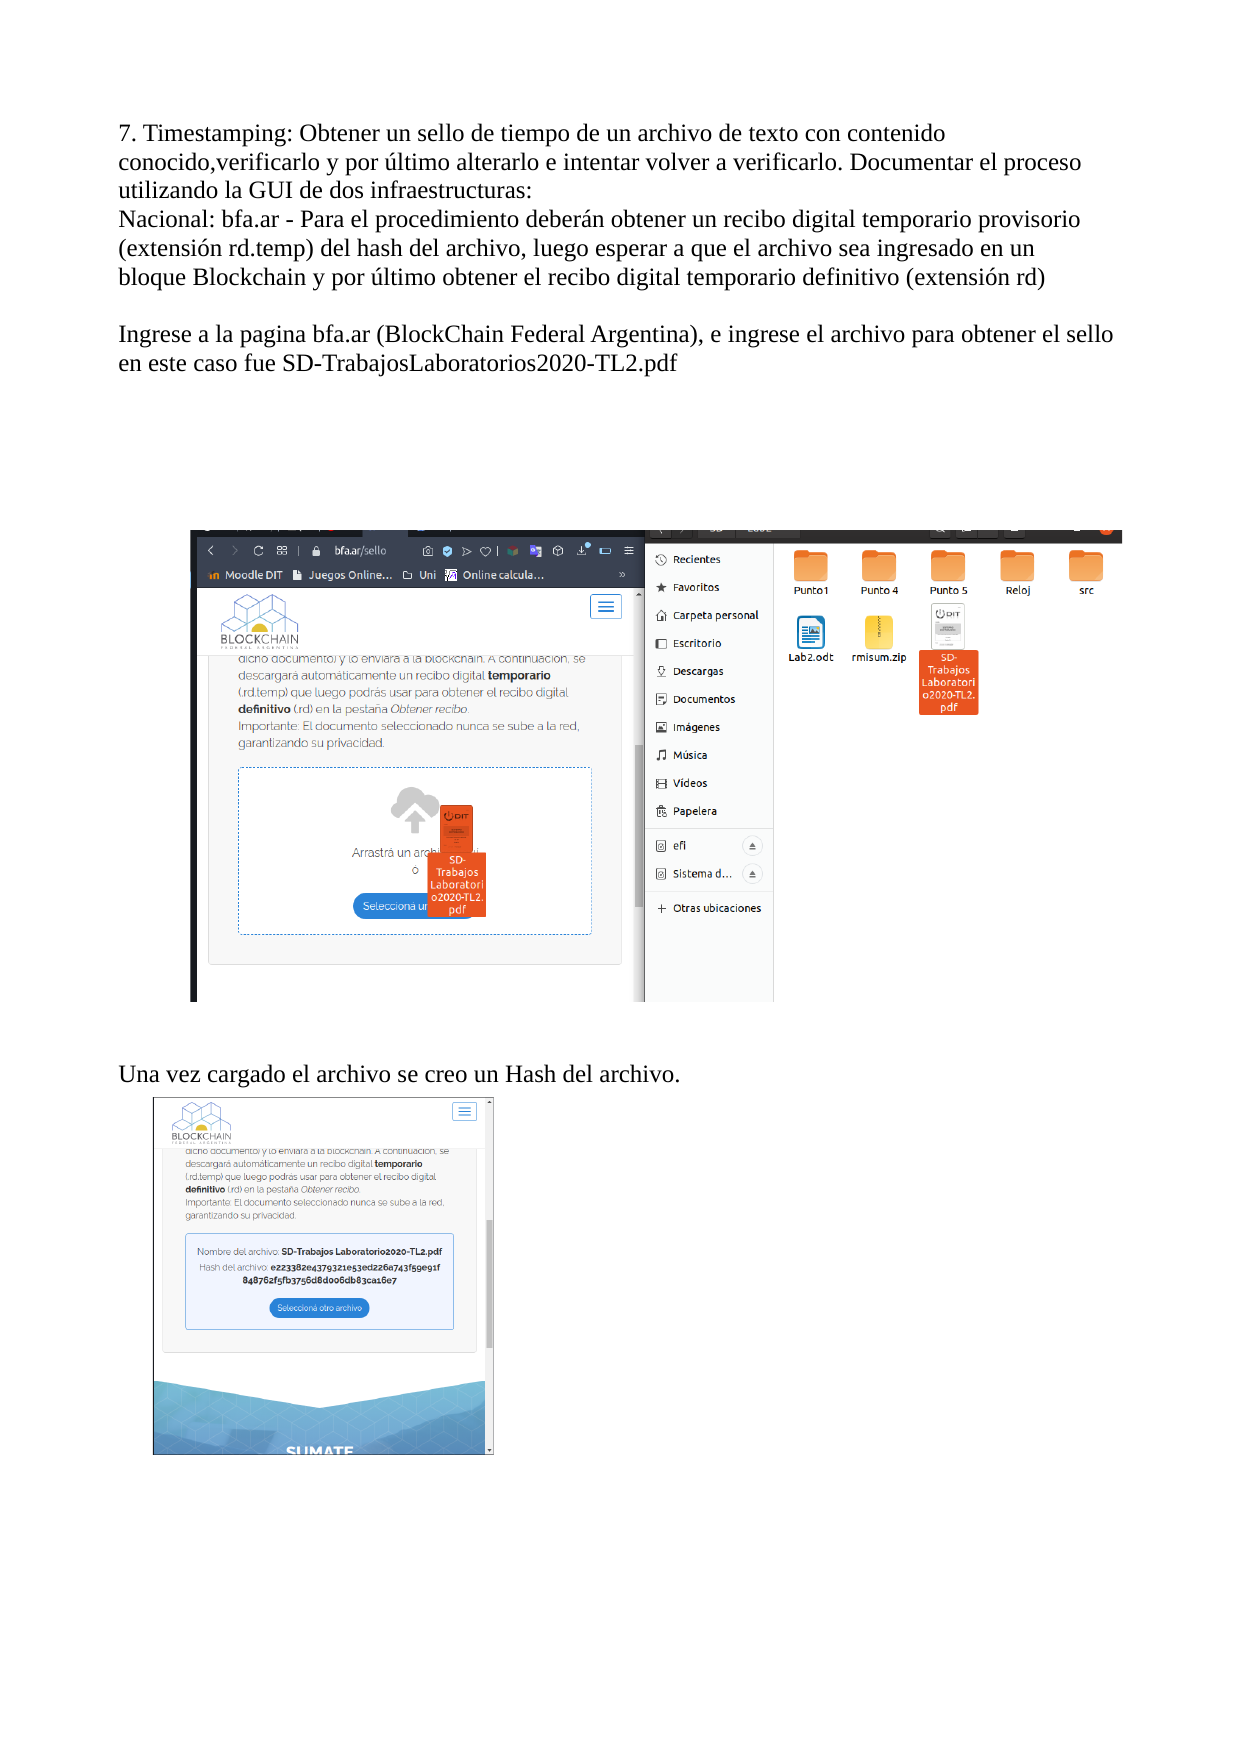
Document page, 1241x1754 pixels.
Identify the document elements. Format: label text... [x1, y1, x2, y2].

picture [152, 1097, 300, 1455]
text conocido,verificarlo y por último alterarlo e intentar volver a verificarlo. Documentar el proceso [118, 147, 1122, 176]
text Nacional: bfa.ar - Para el procedimiento deberán obtener un recibo digital temporario provisorio [118, 204, 1122, 233]
text Ingrese a la pagina bfa.ar (BlockChain Federal Argentina), e ingrese el archivo para obtener el sello [118, 319, 1122, 348]
picture [190, 530, 1123, 1002]
text Una vez cargado el archivo se creo un Hash del archivo. [118, 1059, 1122, 1088]
text bloque Blockchain y por último obtener el recibo digital temporario definitivo (extensión rd) [118, 262, 1122, 291]
text 7. Timestamping: Obtener un sello de tiempo de un archivo de texto con contenido [118, 118, 1122, 147]
text en este caso fue SD-TrabajosLaboratorios2020-TL2.pdf [118, 348, 1122, 377]
text (extensión rd.temp) del hash del archivo, luego esperar a que el archivo sea ingresado en un [118, 233, 1122, 262]
text utilizando la GUI de dos infraestructuras: [118, 176, 1122, 204]
